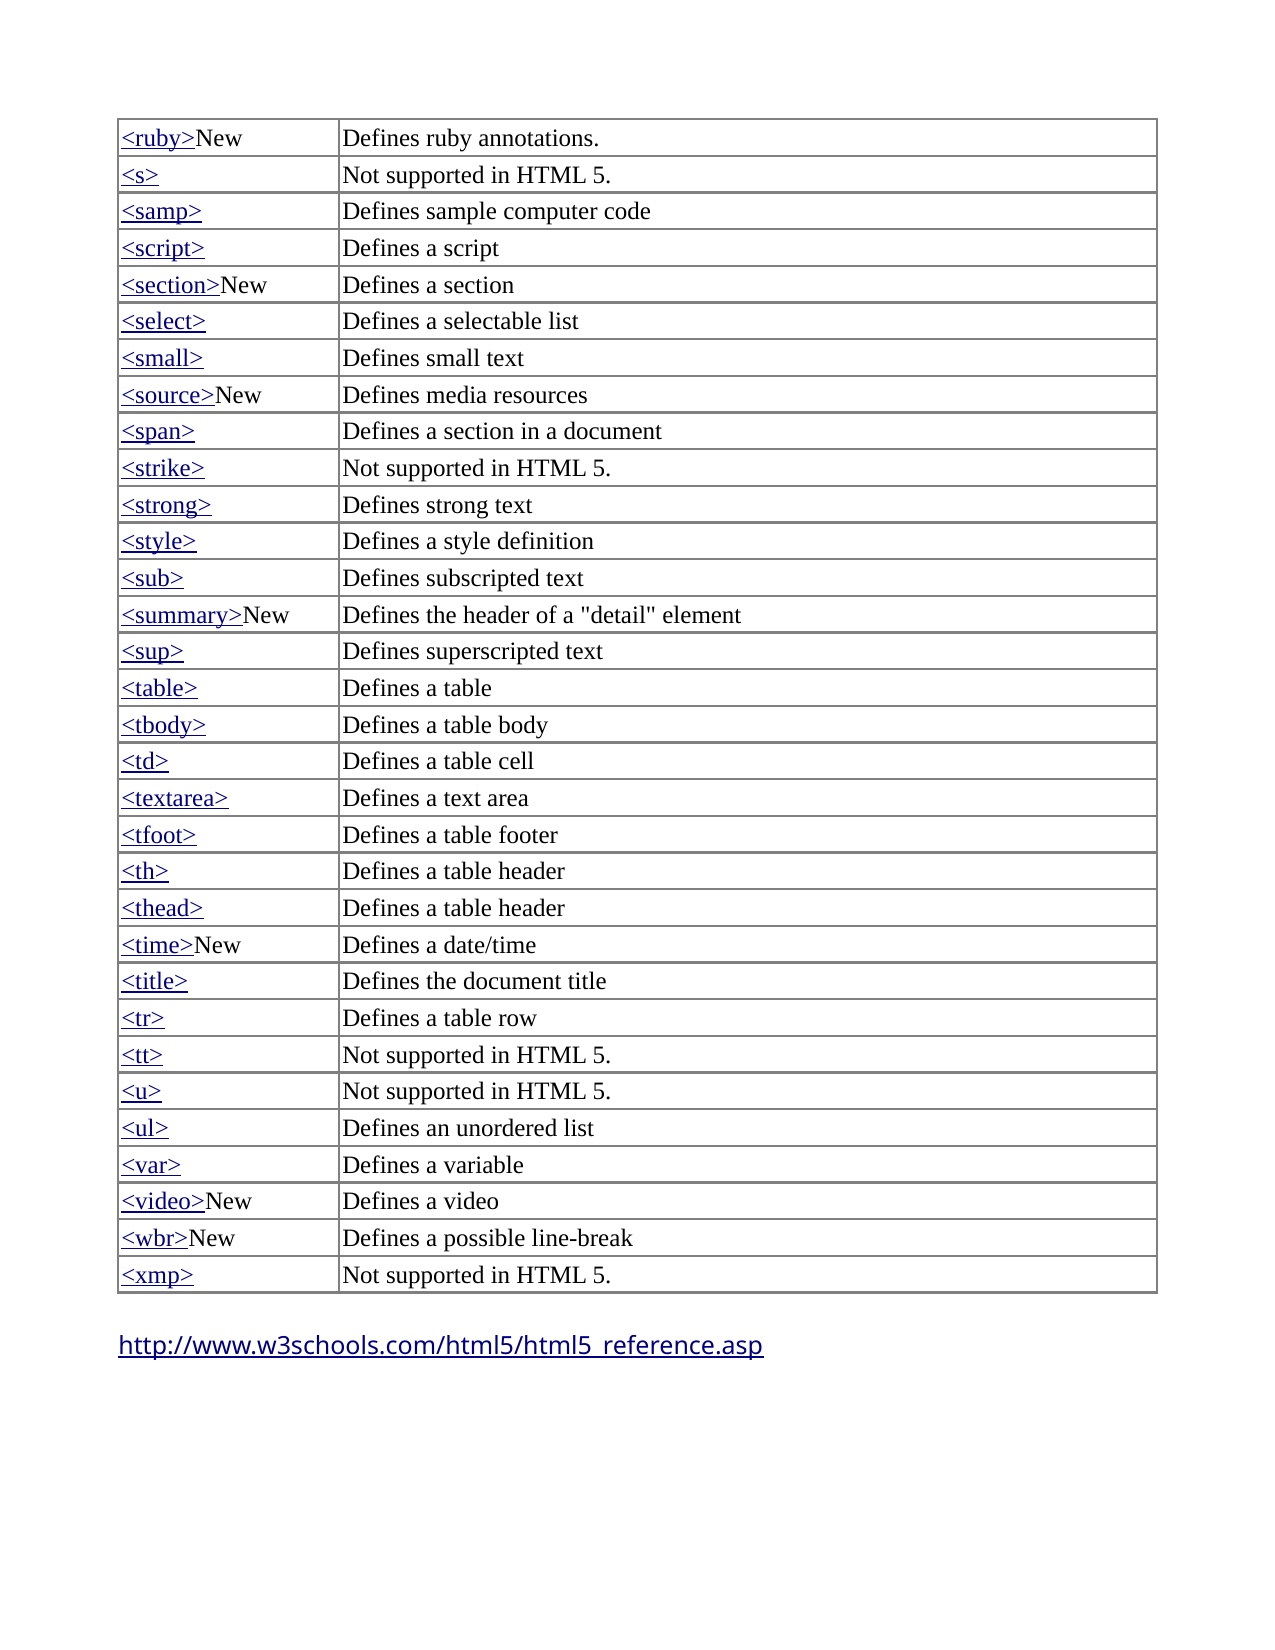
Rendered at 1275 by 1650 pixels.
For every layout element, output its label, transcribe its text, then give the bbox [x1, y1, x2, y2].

table_cell <span> [119, 414, 338, 448]
table_cell Defines the header of a "detail" element [340, 597, 1156, 631]
table_cell <small> [119, 340, 338, 375]
table_cell <table> [119, 670, 338, 705]
table_cell Defines superscripted text [340, 634, 1156, 668]
table_cell Defines a date/time [340, 927, 1156, 961]
table_cell <ruby>New [119, 120, 338, 155]
table_cell Defines sample computer code [340, 194, 1156, 228]
table_cell Defines a text area [340, 780, 1156, 815]
table_cell <var> [119, 1147, 338, 1181]
table_cell Defines a section in a document [340, 414, 1156, 448]
table_cell <style> [119, 524, 338, 558]
table_cell Defines an unordered list [340, 1110, 1156, 1145]
table_cell <strong> [119, 487, 338, 521]
table_cell Not supported in HTML 5. [340, 1037, 1156, 1071]
table_cell <source>New [119, 377, 338, 411]
table_cell <tr> [119, 1000, 338, 1035]
table_cell Defines a variable [340, 1147, 1156, 1181]
table_cell <wbr>New [119, 1220, 338, 1255]
table_cell Not supported in HTML 5. [340, 157, 1156, 191]
table_cell Defines ruby annotations. [340, 120, 1156, 155]
table_cell Defines the document title [340, 964, 1156, 998]
table_cell <sub> [119, 560, 338, 595]
table_cell Defines a section [340, 267, 1156, 301]
table_cell <tbody> [119, 707, 338, 741]
table_cell <title> [119, 964, 338, 998]
text http://www.w3schools.com/html5/html5_reference.asp [118, 1328, 1157, 1362]
table_cell Defines a script [340, 230, 1156, 265]
table_cell Defines a table body [340, 707, 1156, 741]
table_cell Defines subscripted text [340, 560, 1156, 595]
table_cell <td> [119, 744, 338, 778]
table_cell Not supported in HTML 5. [340, 450, 1156, 485]
table_cell Defines a video [340, 1184, 1156, 1218]
table_cell Defines a table row [340, 1000, 1156, 1035]
table_cell Defines a table header [340, 854, 1156, 888]
table_cell Defines small text [340, 340, 1156, 375]
table_cell <s> [119, 157, 338, 191]
table_cell Not supported in HTML 5. [340, 1257, 1156, 1291]
table_cell <script> [119, 230, 338, 265]
table_cell <tfoot> [119, 817, 338, 851]
table_cell <ul> [119, 1110, 338, 1145]
table_cell Defines media resources [340, 377, 1156, 411]
table_cell <xmp> [119, 1257, 338, 1291]
table_cell <strike> [119, 450, 338, 485]
table_cell Defines a style definition [340, 524, 1156, 558]
table_cell <th> [119, 854, 338, 888]
table_cell Defines a possible line-break [340, 1220, 1156, 1255]
table_cell Defines a table cell [340, 744, 1156, 778]
table_cell <thead> [119, 890, 338, 925]
table_cell Defines a selectable list [340, 304, 1156, 338]
table_cell <select> [119, 304, 338, 338]
table_cell Defines a table [340, 670, 1156, 705]
table_cell <textarea> [119, 780, 338, 815]
table_cell <tt> [119, 1037, 338, 1071]
table_cell <samp> [119, 194, 338, 228]
table_cell <video>New [119, 1184, 338, 1218]
table_cell <sup> [119, 634, 338, 668]
table_cell <section>New [119, 267, 338, 301]
table_cell <u> [119, 1074, 338, 1108]
table_cell Defines strong text [340, 487, 1156, 521]
table_cell Defines a table header [340, 890, 1156, 925]
table_cell Not supported in HTML 5. [340, 1074, 1156, 1108]
table_cell Defines a table footer [340, 817, 1156, 851]
table_cell <summary>New [119, 597, 338, 631]
table_cell <time>New [119, 927, 338, 961]
